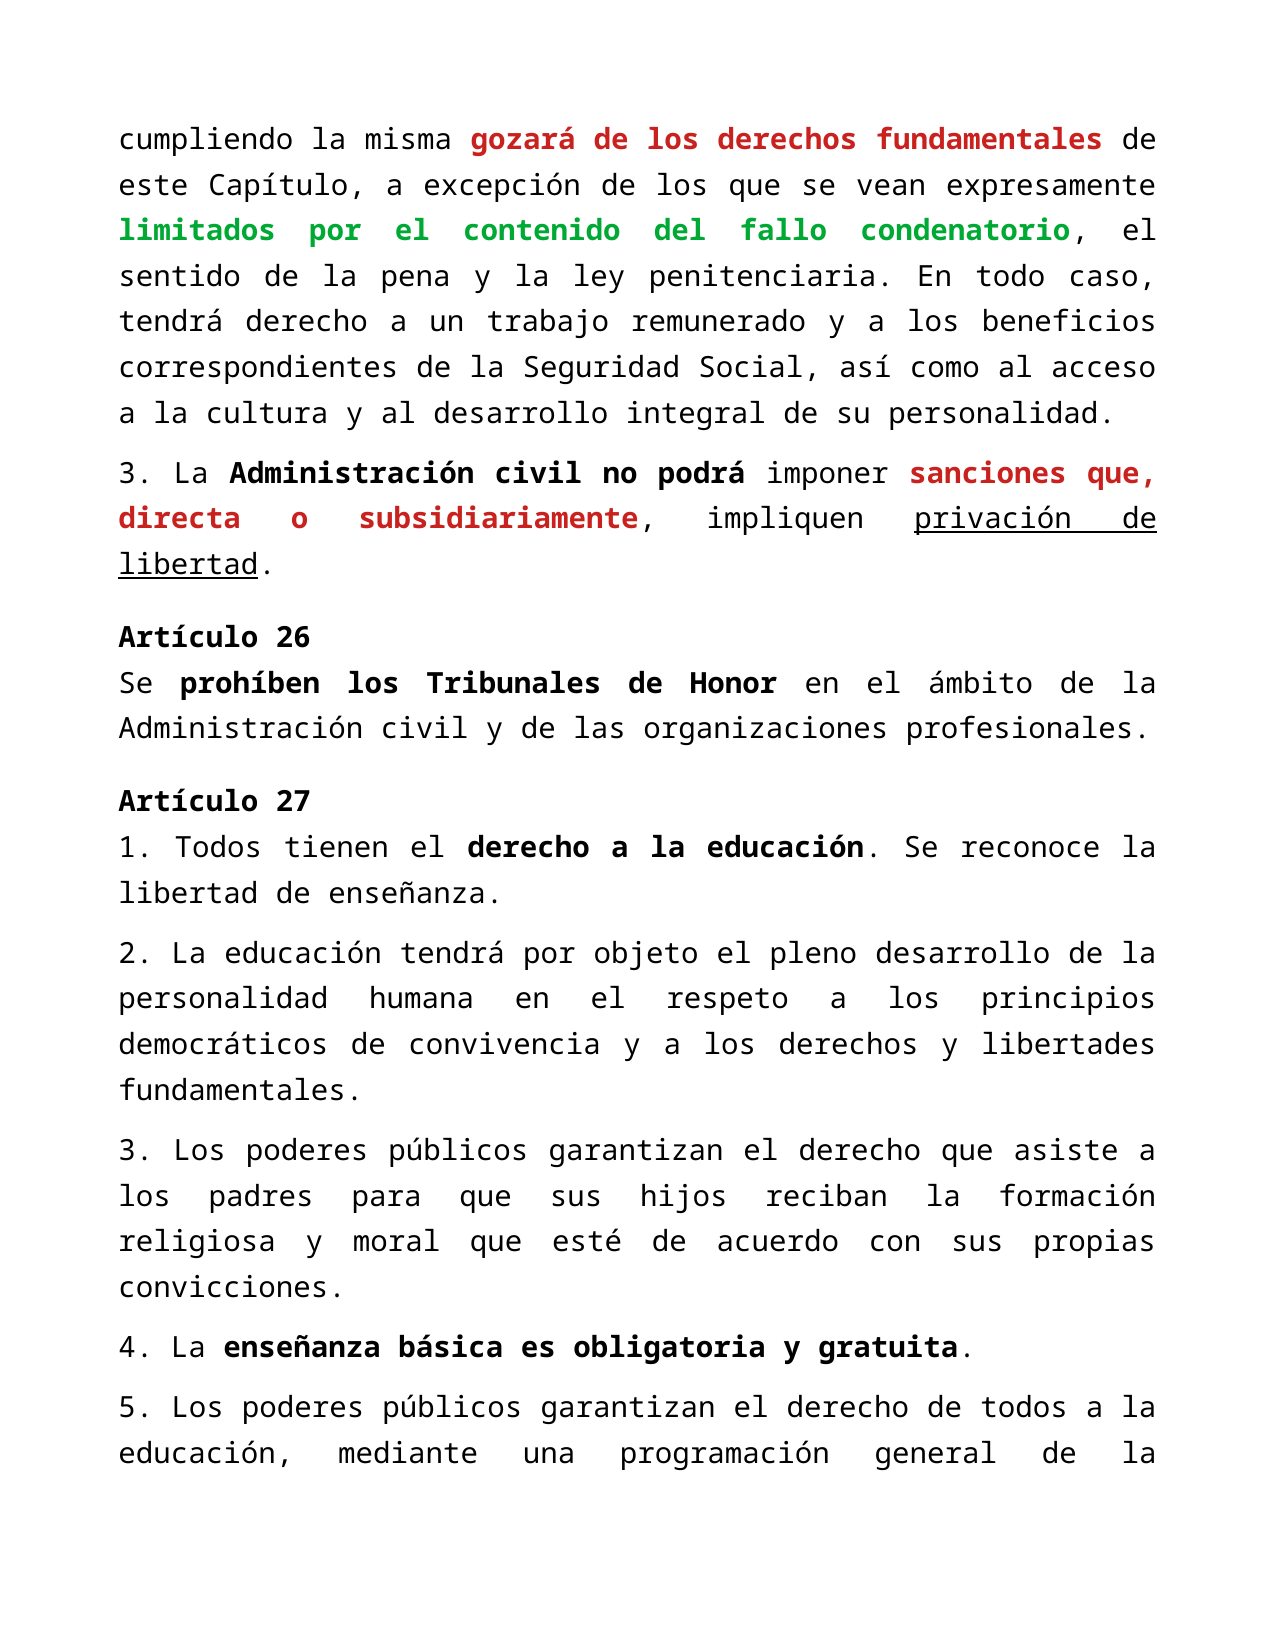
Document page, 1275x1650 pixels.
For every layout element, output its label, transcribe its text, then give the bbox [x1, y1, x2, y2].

text 3. La Administración civil no podrá imponer sanciones que, directa o subsidiariamente, impliquen privación de libertad. [118, 452, 1157, 583]
text 5. Los poderes públicos garantizan el derecho de todos a la educación, mediante una programación general de la [118, 1386, 1157, 1472]
text 4. La enseñanza básica es obligatoria y gratuita. [118, 1326, 1157, 1366]
text 2. La educación tendrá por objeto el pleno desarrollo de la personalidad humana en el respeto a los principios democráticos de convivencia y a los derechos y libertades fundamentales. [118, 932, 1157, 1109]
text cumpliendo la misma gozará de los derechos fundamentales de este Capítulo, a excepción de los que se vean expresamente limitados por el contenido del fallo condenatorio, el sentido de la pena y la ley penitenciaria. En todo caso, tendrá derecho a un trabajo remunerado y a los beneficios correspondientes de la Seguridad Social, así como al acceso a la cultura y al desarrollo integral de su personalidad. [118, 118, 1157, 432]
text 1. Todos tienen el derecho a la educación. Se reconoce la libertad de enseñanza. [118, 826, 1157, 912]
text 3. Los poderes públicos garantizan el derecho que asiste a los padres para que sus hijos reciban la formación religiosa y moral que esté de acuerdo con sus propias convicciones. [118, 1129, 1157, 1306]
subtitle Artículo 27 [118, 780, 1157, 820]
subtitle Artículo 26 [118, 616, 1157, 656]
text Se prohíben los Tribunales de Honor en el ámbito de la Administración civil y de las organizaciones profesionales. [118, 662, 1157, 747]
